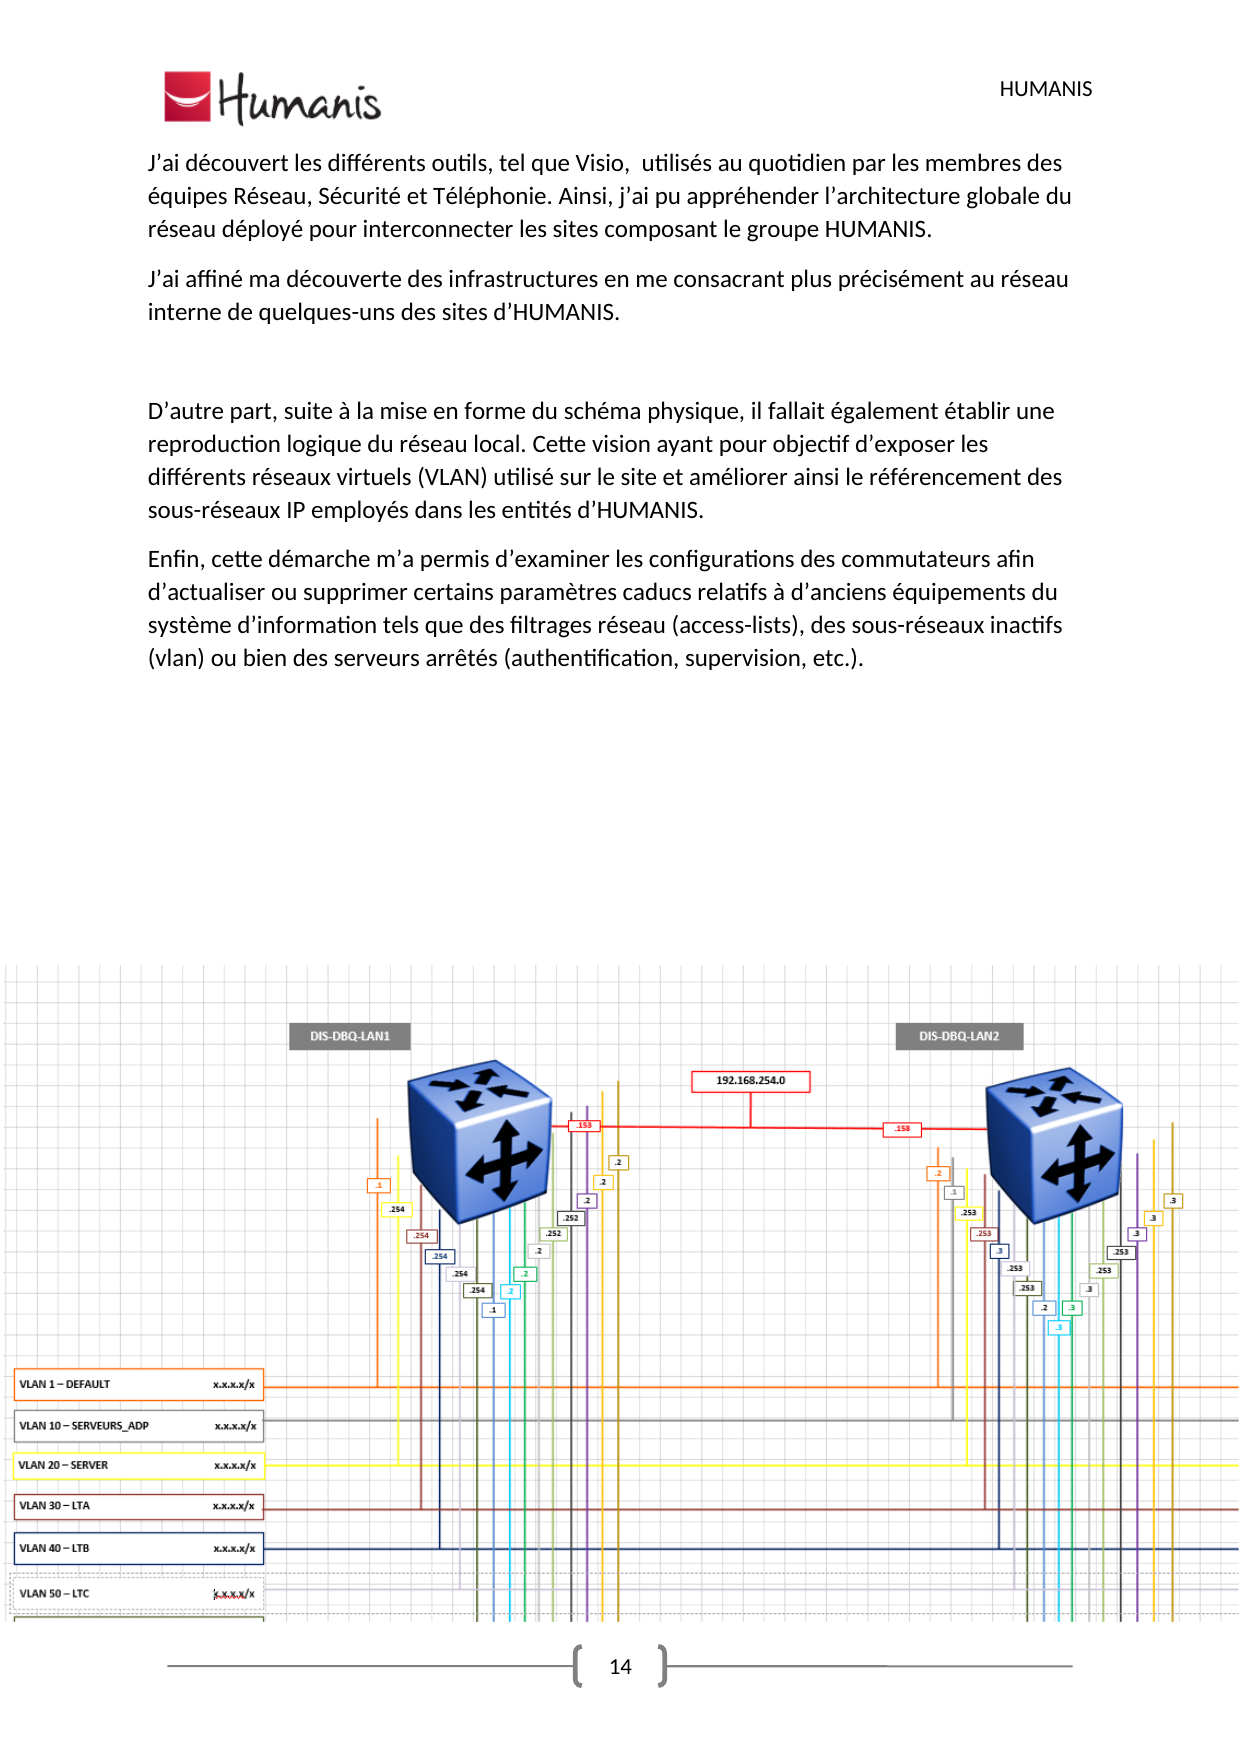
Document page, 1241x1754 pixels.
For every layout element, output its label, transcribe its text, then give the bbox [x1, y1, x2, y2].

text J’ai découvert les différents outils, tel que Visio, utilisés au quotidien par les membres des équipes Réseau, Sécurité et Téléphonie. Ainsi, j’ai pu appréhender l’architecture globale du réseau déployé pour interconnecter les sites composant le groupe HUMANIS. [148, 148, 1093, 244]
text Enfin, cette démarche m’a permis d’examiner les configurations des commutateurs afin d’actualiser ou supprimer certains paramètres caducs relatifs à d’anciens équipements du système d’information tels que des filtrages réseau (access-lists), des sous-réseaux inactifs (vlan) ou bien des serveurs arrêtés (authentification, supervision, etc.). [148, 543, 1093, 673]
picture [163, 71, 386, 130]
picture [3, 965, 1239, 1623]
text J’ai affiné ma découverte des infrastructures en me consacrant plus précisément au réseau interne de quelques-uns des sites d’HUMANIS. [148, 263, 1093, 326]
text D’autre part, suite à la mise en forme du schéma physique, il fallait également établir une reproduction logique du réseau local. Cette vision ayant pour objectif d’exposer les différents réseaux virtuels (VLAN) utilisé sur le site et améliorer ainsi le référencement des sous-réseaux IP employés dans les entités d’HUMANIS. [148, 395, 1093, 524]
